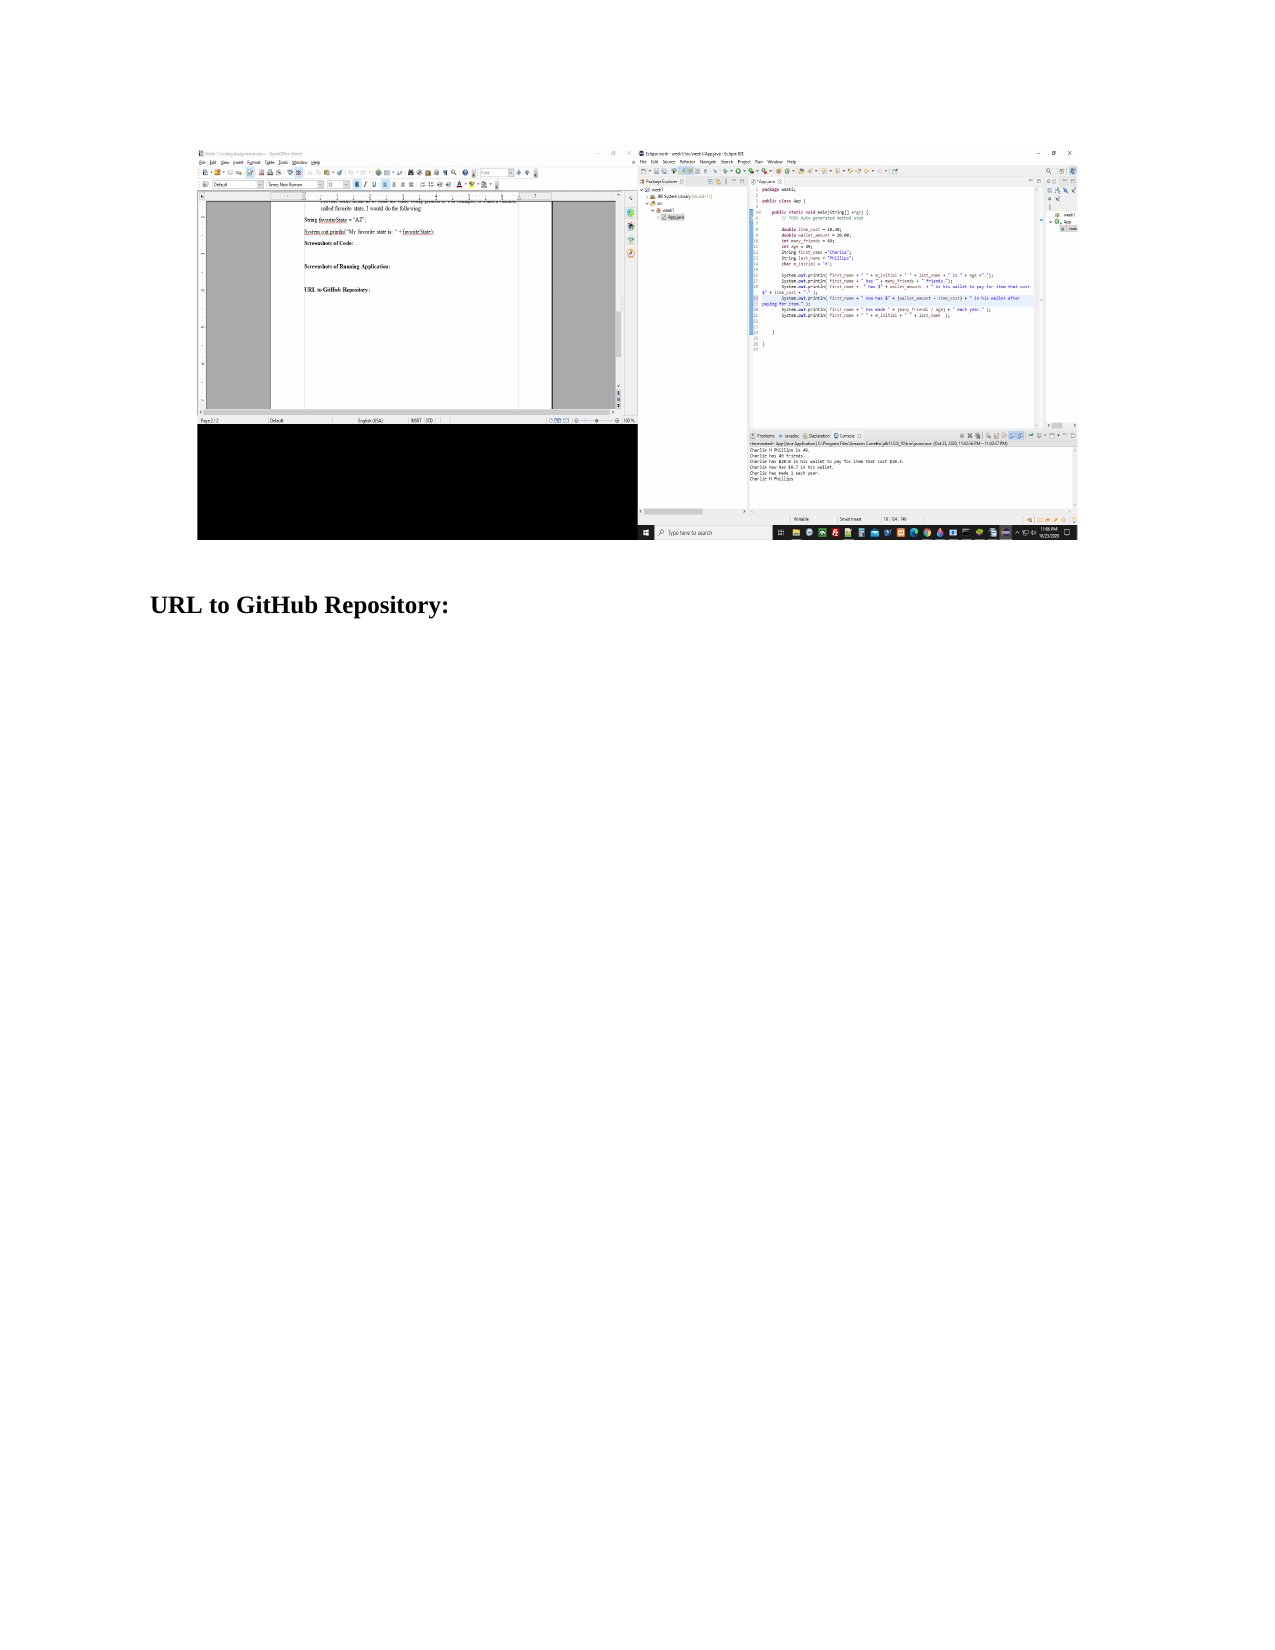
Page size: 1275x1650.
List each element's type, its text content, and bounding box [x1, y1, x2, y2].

picture [197, 150, 1078, 540]
text URL to GitHub Repository: [150, 590, 1125, 619]
